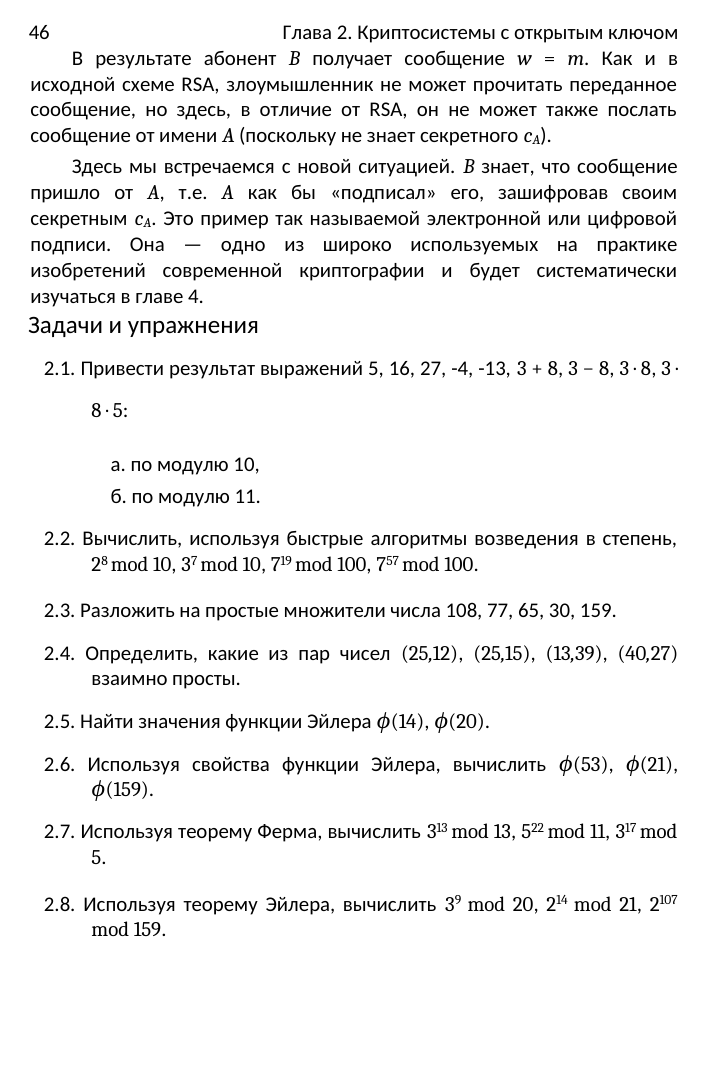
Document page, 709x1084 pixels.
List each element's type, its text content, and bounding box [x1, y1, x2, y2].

text 2.3. Разложить на простые множители числа 108, 77, 65, 30, 159. [44, 597, 678, 622]
text Задачи и упражнения [28, 309, 679, 340]
text 2.7. Используя теорему Ферма, вычислить 313 mod 13, 522 mod 11, 317 mod 5. [44, 818, 678, 870]
text 2.2. Вычислить, используя быстрые алгоритмы возведения в степень, 28 mod 10, 37 mod 10, 719 mod 100, 757 mod 100. [44, 526, 678, 577]
text 2.6. Используя свойства функции Эйлера, вычислить ϕ(53), ϕ(21), ϕ(159). [44, 751, 678, 802]
text Здесь мы встречаемся с новой ситуацией. B знает, что сообщение пришло от A, т.е. A как бы «подписал» его, зашифровав своим секретным cA. Это пример так называемой электронной или цифровой подписи. Она — одно из широко используемых на практике изобретений современной криптографии и будет систематически изучаться в главе 4. [30, 154, 678, 308]
text б. по модулю 11. [110, 484, 678, 509]
text 2.4. Определить, какие из пар чисел (25,12), (25,15), (13,39), (40,27) взаимно просты. [44, 640, 678, 691]
text а. по модулю 10, [110, 451, 678, 476]
text 2.5. Найти значения функции Эйлера ϕ(14), ϕ(20). [44, 708, 678, 734]
text 2.1. Привести результат выражений 5, 16, 27, -4, -13, 3 + 8, 3 − 8, 3 · 8, 3 · 8 · 5: [44, 356, 678, 422]
text 2.8. Используя теорему Эйлера, вычислить 39 mod 20, 214 mod 21, 2107 mod 159. [44, 891, 678, 942]
text В результате абонент B получает сообщение w = m. Как и в исходной схеме RSA, злоумышленник не может прочитать переданное сообщение, но здесь, в отличие от RSA, он не может также послать сообщение от имени A (поскольку не знает секретного cA). [30, 45, 678, 148]
